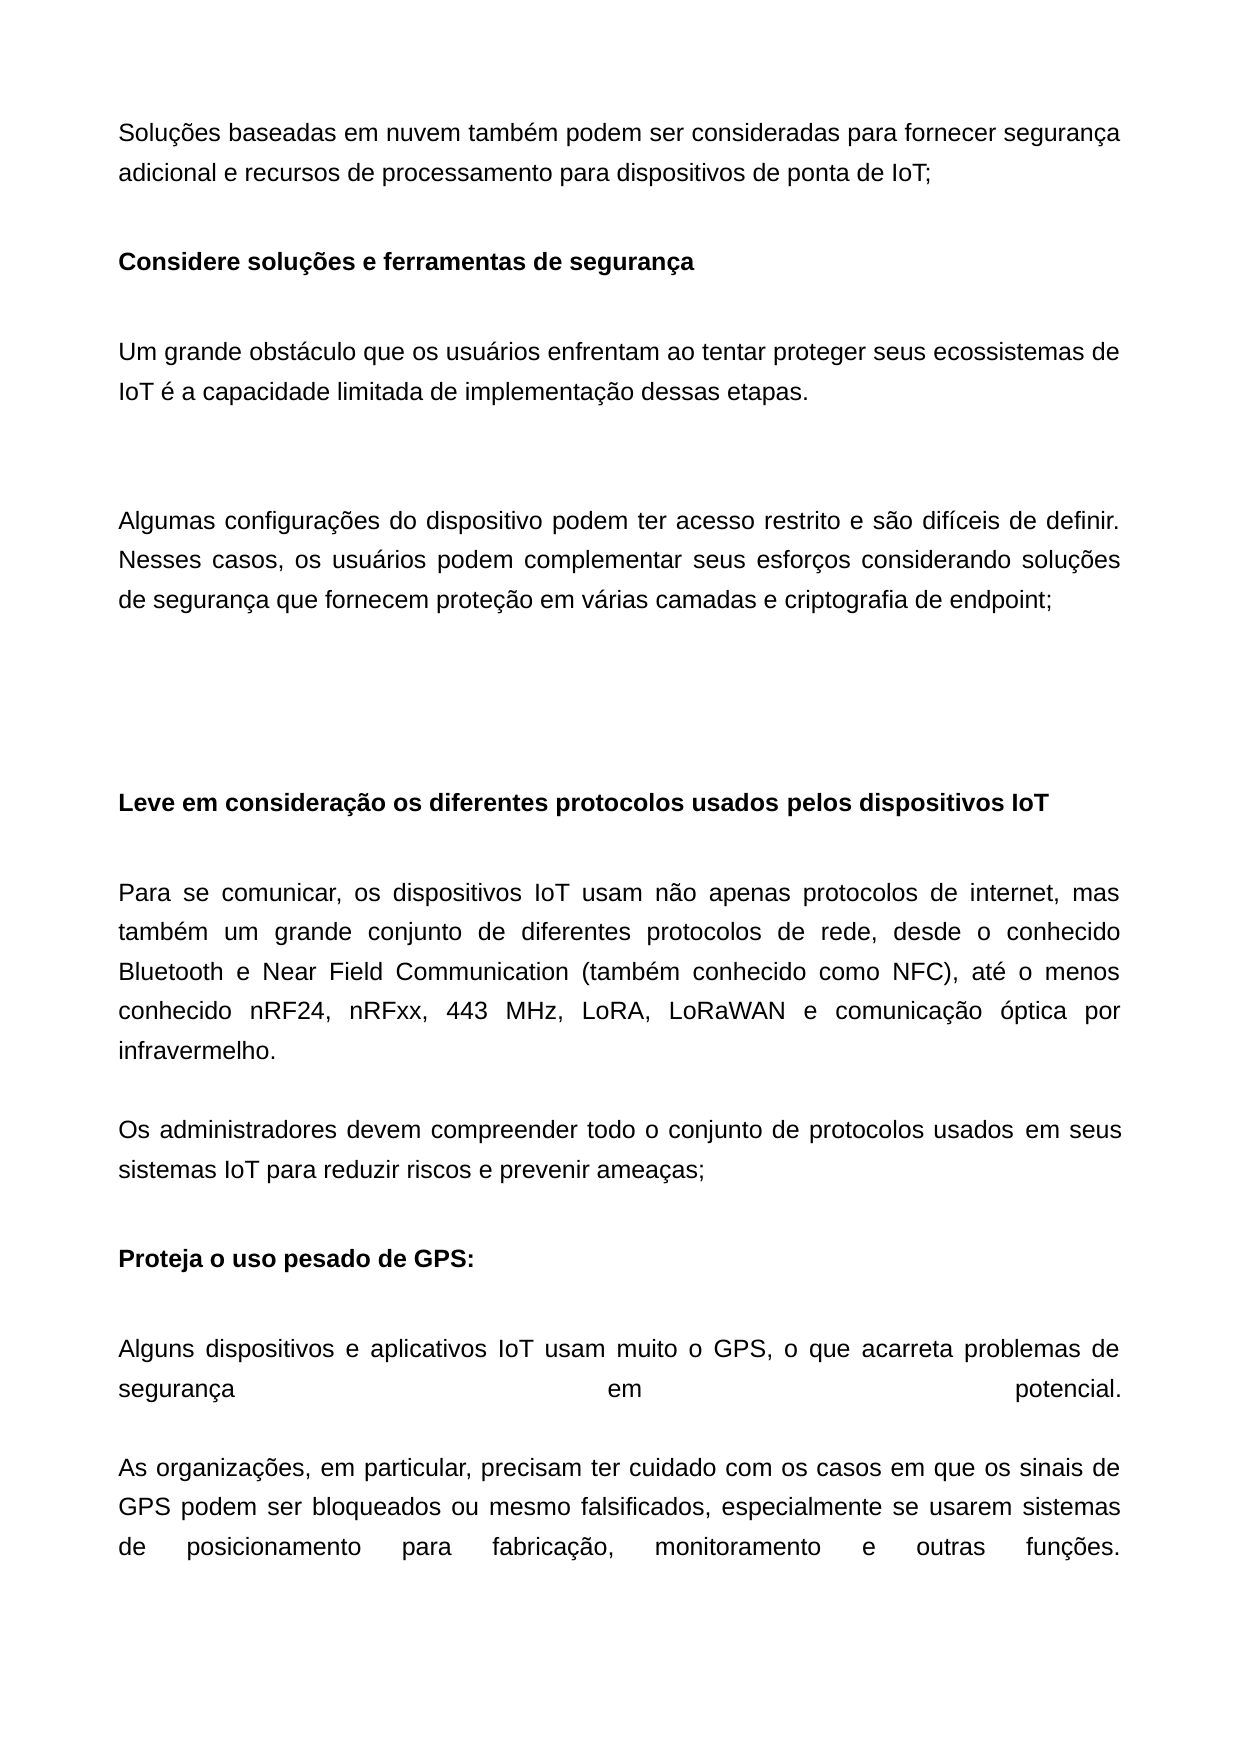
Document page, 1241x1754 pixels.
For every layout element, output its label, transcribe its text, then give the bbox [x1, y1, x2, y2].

text Considere soluções e ferramentas de segurança [118, 247, 1122, 276]
text Alguns dispositivos e aplicativos IoT usam muito o GPS, o que acarreta problemas de segurança em potencial. As organizações, em particular, precisam ter cuidado com os casos em que os sinais de GPS podem ser bloqueados ou mesmo falsificados, especialmente se usarem sistemas de posicionamento para fabricação, monitoramento e outras funções. [118, 1334, 1122, 1600]
text Proteja o uso pesado de GPS: [118, 1244, 1122, 1273]
text Um grande obstáculo que os usuários enfrentam ao tentar proteger seus ecossistemas de IoT é a capacidade limitada de implementação dessas etapas. [118, 337, 1122, 405]
text Para se comunicar, os dispositivos IoT usam não apenas protocolos de internet, mas também um grande conjunto de diferentes protocolos de rede, desde o conhecido Bluetooth e Near Field Communication (também conhecido como NFC), até o menos conhecido nRF24, nRFxx, 443 MHz, LoRA, LoRaWAN e comunicação óptica por infravermelho. Os administradores devem compreender todo o conjunto de protocolos usados ​​em seus sistemas IoT para reduzir riscos e prevenir ameaças; [118, 878, 1122, 1183]
text Soluções baseadas em nuvem também podem ser consideradas para fornecer segurança adicional e recursos de processamento para dispositivos de ponta de IoT; [118, 118, 1122, 186]
text Algumas configurações do dispositivo podem ter acesso restrito e são difíceis de definir. Nesses casos, os usuários podem complementar seus esforços considerando soluções de segurança que fornecem proteção em várias camadas e criptografia de endpoint; [118, 466, 1122, 613]
text Leve em consideração os diferentes protocolos usados ​​pelos dispositivos IoT [118, 788, 1122, 817]
